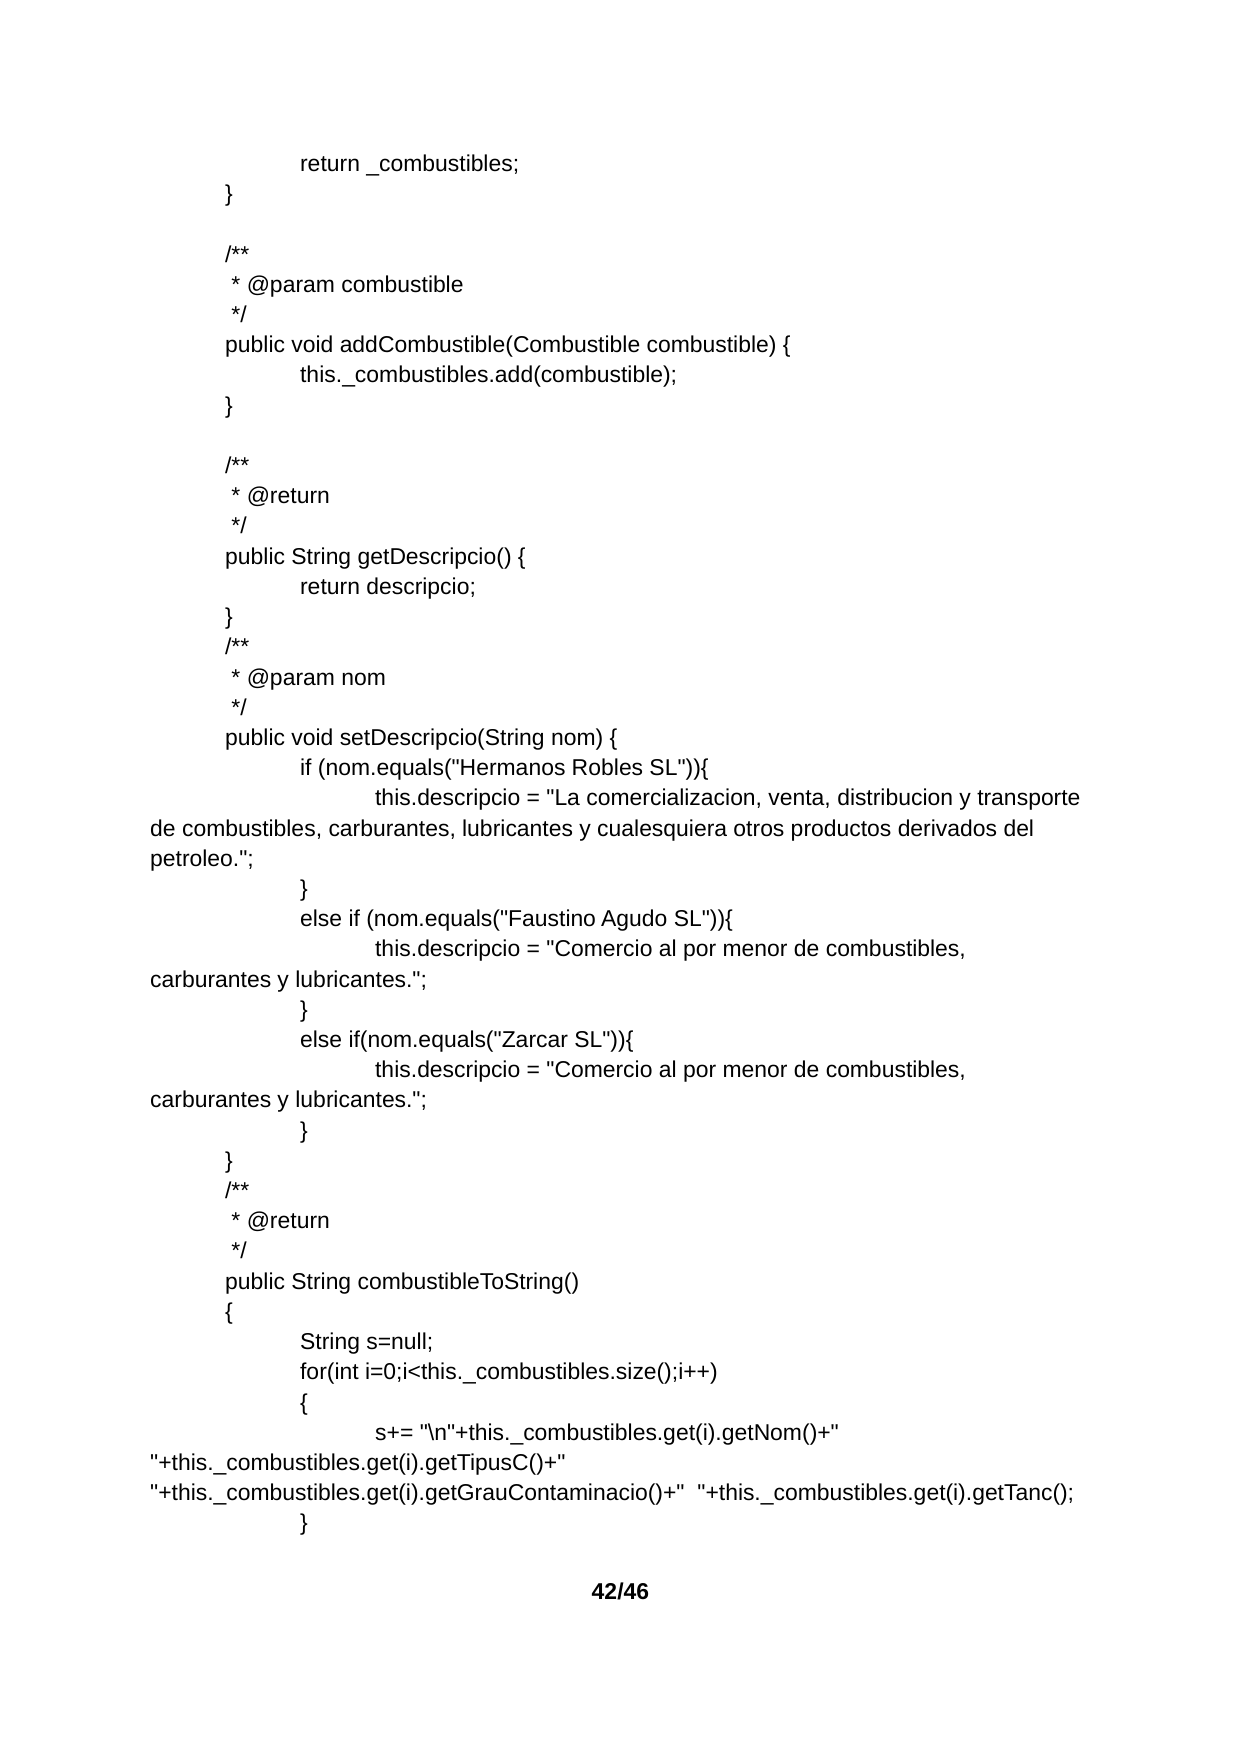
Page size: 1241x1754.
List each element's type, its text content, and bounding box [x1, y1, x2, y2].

text return _combustibles; [150, 150, 1090, 176]
text * @param combustible [150, 271, 1090, 297]
text this.descripcio = "Comercio al por menor de combustibles, carburantes y lubricantes."; [150, 935, 1090, 992]
text */ [150, 1237, 1090, 1264]
text else if (nom.equals("Faustino Agudo SL")){ [150, 905, 1090, 932]
text else if(nom.equals("Zarcar SL")){ [150, 1026, 1090, 1052]
text */ [150, 301, 1090, 327]
text } [150, 1117, 1090, 1143]
text return descripcio; [150, 573, 1090, 599]
text { [150, 1388, 1090, 1415]
text this.descripcio = "Comercio al por menor de combustibles, carburantes y lubricantes."; [150, 1056, 1090, 1113]
text for(int i=0;i<this._combustibles.size();i++) [150, 1358, 1090, 1385]
text * @return [150, 482, 1090, 509]
text } [150, 1147, 1090, 1173]
text } [150, 996, 1090, 1022]
text /** [150, 452, 1090, 478]
text } [150, 1509, 1090, 1536]
text { [150, 1298, 1090, 1324]
text this._combustibles.add(combustible); [150, 361, 1090, 388]
text } [150, 180, 1090, 207]
text */ [150, 512, 1090, 539]
text public String getDescripcio() { [150, 543, 1090, 569]
text * @return [150, 1207, 1090, 1234]
text * @param nom [150, 663, 1090, 690]
text public String combustibleToString() [150, 1268, 1090, 1294]
text s+= "\n"+this._combustibles.get(i).getNom()+" "+this._combustibles.get(i).getTipusC()+" "+this._combustibles.get(i).getGrauContaminacio()+" "+this._combustibles.get(i).getTanc(); [150, 1419, 1090, 1506]
text this.descripcio = "La comercializacion, venta, distribucion y transporte de combustibles, carburantes, lubricantes y cualesquiera otros productos derivados del petroleo."; [150, 784, 1090, 871]
text } [150, 875, 1090, 901]
text } [150, 603, 1090, 629]
text if (nom.equals("Hermanos Robles SL")){ [150, 754, 1090, 781]
text /** [150, 1177, 1090, 1203]
text /** [150, 633, 1090, 660]
text */ [150, 694, 1090, 720]
text /** [150, 241, 1090, 267]
text String s=null; [150, 1328, 1090, 1354]
text public void addCombustible(Combustible combustible) { [150, 331, 1090, 358]
text public void setDescripcio(String nom) { [150, 724, 1090, 750]
text } [150, 392, 1090, 418]
